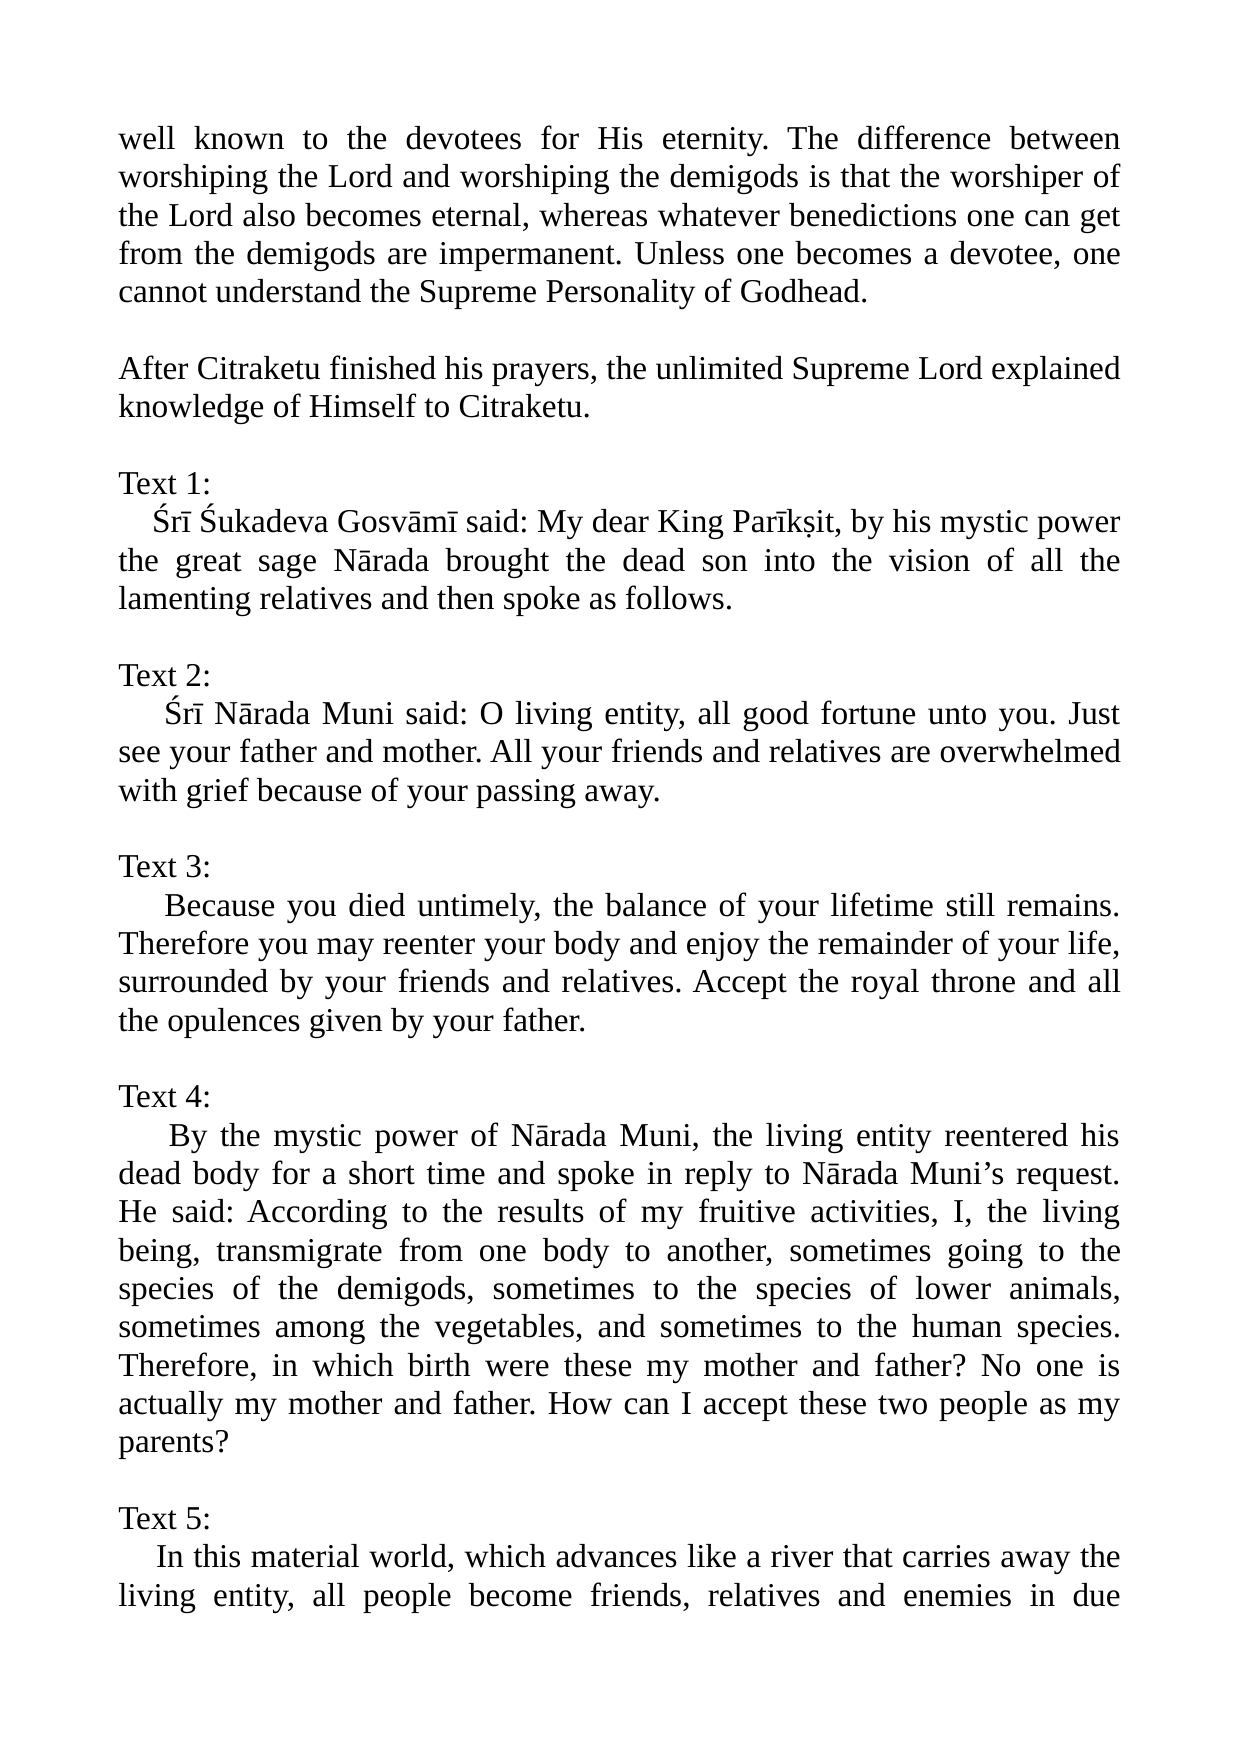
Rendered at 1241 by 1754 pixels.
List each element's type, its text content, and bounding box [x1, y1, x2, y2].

text Text 4: [118, 1076, 1122, 1115]
text Text 1: [118, 463, 1122, 501]
text Text 2: [118, 655, 1122, 693]
text Śrī Nārada Muni said: O living entity, all good fortune unto you. Just see your father and mother. All your friends and relatives are overwhelmed with grief because of your passing away. [118, 693, 1122, 808]
text Text 3: [118, 846, 1122, 885]
text well known to the devotees for His eternity. The difference between worshiping the Lord and worshiping the demigods is that the worshiper of the Lord also becomes eternal, whereas whatever benedictions one can get from the demigods are impermanent. Unless one becomes a devotee, one cannot understand the Supreme Personality of Godhead. [118, 118, 1122, 310]
text After Citraketu finished his prayers, the unlimited Supreme Lord explained knowledge of Himself to Citraketu. [118, 348, 1122, 425]
text Śrī Śukadeva Gosvāmī said: My dear King Parīkṣit, by his mystic power the great sage Nārada brought the dead son into the vision of all the lamenting relatives and then spoke as follows. [118, 501, 1122, 616]
text Text 5: [118, 1498, 1122, 1536]
text Because you died untimely, the balance of your lifetime still remains. Therefore you may reenter your body and enjoy the remainder of your life, surrounded by your friends and relatives. Accept the royal throne and all the opulences given by your father. [118, 885, 1122, 1038]
text In this material world, which advances like a river that carries away the living entity, all people become friends, relatives and enemies in due [118, 1536, 1122, 1613]
text By the mystic power of Nārada Muni, the living entity reentered his dead body for a short time and spoke in reply to Nārada Muni’s request. He said: According to the results of my fruitive activities, I, the living being, transmigrate from one body to another, sometimes going to the species of the demigods, sometimes to the species of lower animals, sometimes among the vegetables, and sometimes to the human species. Therefore, in which birth were these my mother and father? No one is actually my mother and father. How can I accept these two people as my parents? [118, 1115, 1122, 1460]
